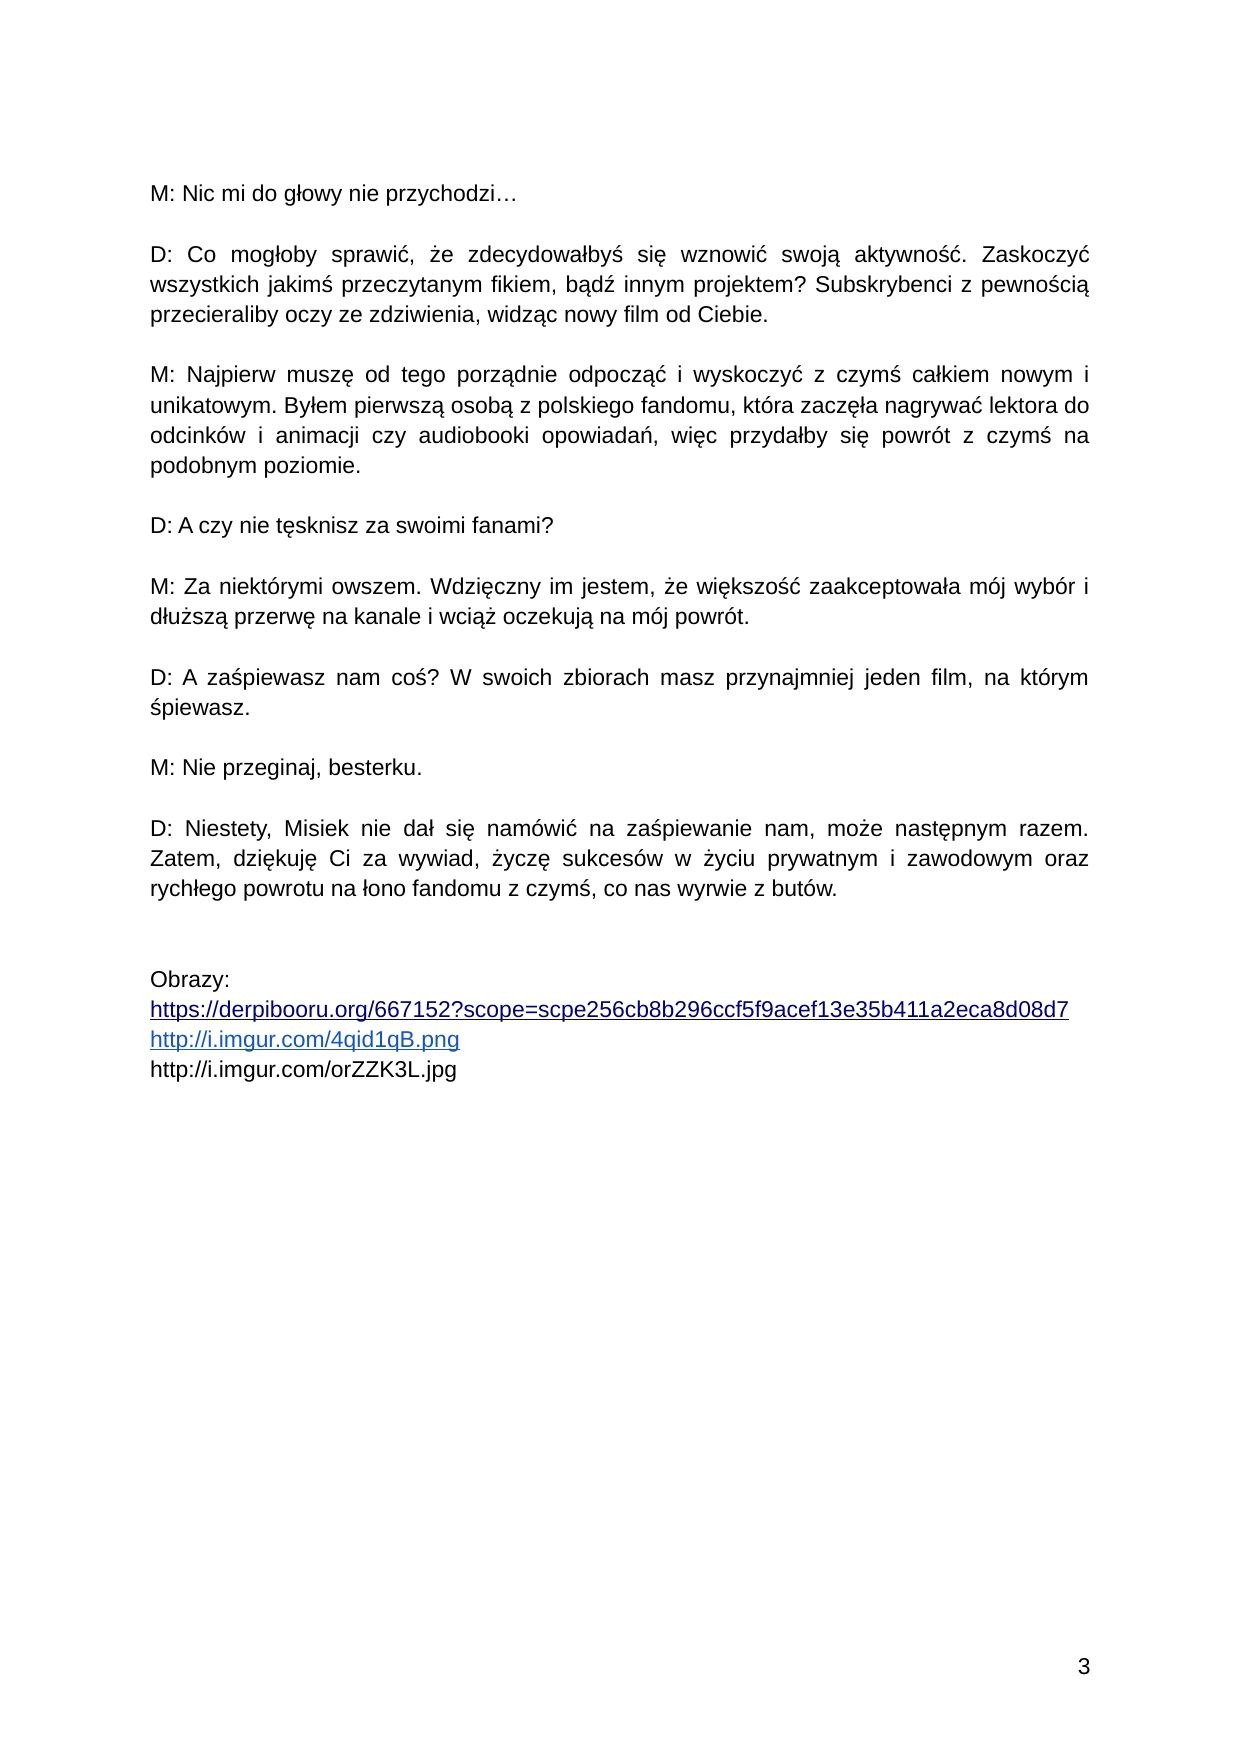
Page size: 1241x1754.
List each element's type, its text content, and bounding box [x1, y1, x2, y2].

text D: Niestety, Misiek nie dał się namówić na zaśpiewanie nam, może następnym razem. Zatem, dziękuję Ci za wywiad, życzę sukcesów w życiu prywatnym i zawodowym oraz rychłego powrotu na łono fandomu z czymś, co nas wyrwie z butów. [150, 814, 1090, 901]
text M: Najpierw muszę od tego porządnie odpocząć i wyskoczyć z czymś całkiem nowym i unikatowym. Byłem pierwszą osobą z polskiego fandomu, która zaczęła nagrywać lektora do odcinków i animacji czy audiobooki opowiadań, więc przydałby się powrót z czymś na podobnym poziomie. [150, 361, 1090, 478]
text D: A zaśpiewasz nam coś? W swoich zbiorach masz przynajmniej jeden film, na którym śpiewasz. [150, 663, 1090, 720]
text M: Nie przeginaj, besterku. [150, 754, 1090, 781]
text https://derpibooru.org/667152?scope=scpe256cb8b296ccf5f9acef13e35b411a2eca8d08d7 [150, 996, 1090, 1022]
text Obrazy: [150, 966, 1090, 992]
text D: A czy nie tęsknisz za swoimi fanami? [150, 512, 1090, 539]
text http://i.imgur.com/4qid1qB.png [150, 1026, 1090, 1052]
text M: Za niektórymi owszem. Wdzięczny im jestem, że większość zaakceptowała mój wybór i dłuższą przerwę na kanale i wciąż oczekują na mój powrót. [150, 573, 1090, 629]
text M: Nic mi do głowy nie przychodzi… [150, 180, 1090, 207]
text http://i.imgur.com/orZZK3L.jpg [150, 1056, 1090, 1083]
text D: Co mogłoby sprawić, że zdecydowałbyś się wznowić swoją aktywność. Zaskoczyć wszystkich jakimś przeczytanym fikiem, bądź innym projektem? Subskrybenci z pewnością przecieraliby oczy ze zdziwienia, widząc nowy film od Ciebie. [150, 241, 1090, 327]
